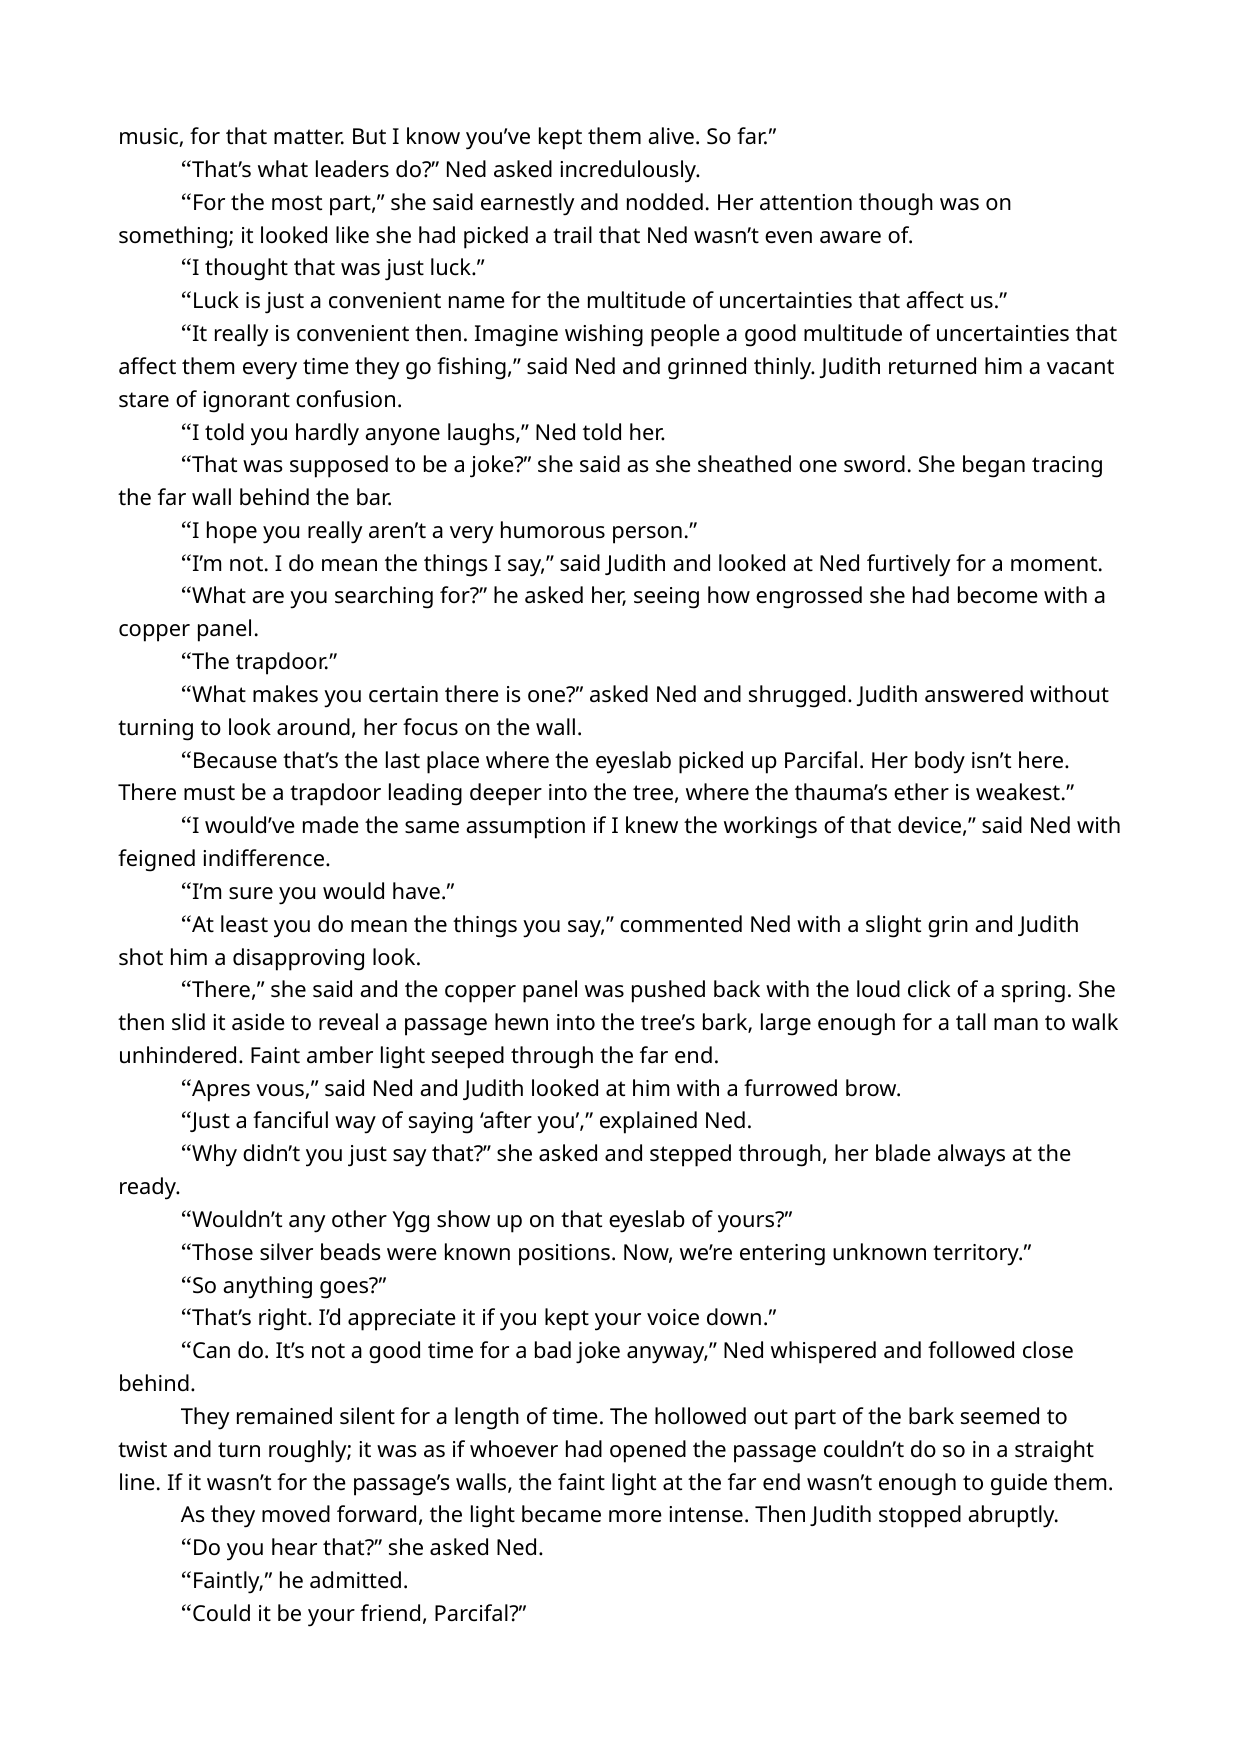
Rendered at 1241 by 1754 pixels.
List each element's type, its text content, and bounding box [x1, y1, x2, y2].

text “For the most part,” she said earnestly and nodded. Her attention though was on something; it looked like she had picked a trail that Ned wasn’t even aware of. [118, 184, 1122, 249]
text “I would’ve made the same assumption if I knew the workings of that device,” said Ned with feigned indifference. [118, 807, 1122, 873]
text “Those silver beads were known positions. Now, we’re entering unknown territory.” [118, 1234, 1122, 1267]
text “That was supposed to be a joke?” she said as she sheathed one sword. She began tracing the far wall behind the bar. [118, 446, 1122, 512]
text “What makes you certain there is one?” asked Ned and shrugged. Judith answered without turning to look around, her focus on the wall. [118, 676, 1122, 742]
text “Could it be your friend, Parcifal?” [118, 1595, 1122, 1627]
text “I told you hardly anyone laughs,” Ned told her. [118, 413, 1122, 446]
text music, for that matter. But I know you’ve kept them alive. So far.” [118, 118, 1122, 151]
text “There,” she said and the copper panel was pushed back with the loud click of a spring. She then slid it aside to reveal a passage hewn into the tree’s bark, large enough for a tall man to walk unhindered. Faint amber light seeped through the far end. [118, 971, 1122, 1070]
text “Luck is just a convenient name for the multitude of uncertainties that affect us.” [118, 282, 1122, 315]
text “What are you searching for?” he asked her, seeing how engrossed she had become with a copper panel. [118, 577, 1122, 643]
text “The trapdoor.” [118, 643, 1122, 676]
text “Faintly,” he admitted. [118, 1562, 1122, 1595]
text “That’s what leaders do?” Ned asked incredulously. [118, 151, 1122, 184]
text “Wouldn’t any other Ygg show up on that eyeslab of yours?” [118, 1201, 1122, 1234]
text “I’m sure you would have.” [118, 873, 1122, 906]
text “It really is convenient then. Imagine wishing people a good multitude of uncertainties that affect them every time they go fishing,” said Ned and grinned thinly. Judith returned him a vacant stare of ignorant confusion. [118, 315, 1122, 413]
text “Just a fanciful way of saying ‘after you’,” explained Ned. [118, 1102, 1122, 1135]
text “Can do. It’s not a good time for a bad joke anyway,” Ned whispered and followed close behind. [118, 1332, 1122, 1398]
text “At least you do mean the things you say,” commented Ned with a slight grin and Judith shot him a disapproving look. [118, 906, 1122, 971]
text “I hope you really aren’t a very humorous person.” [118, 512, 1122, 545]
text “I’m not. I do mean the things I say,” said Judith and looked at Ned furtively for a moment. [118, 545, 1122, 577]
text As they moved forward, the light became more intense. Then Judith stopped abruptly. [118, 1496, 1122, 1529]
text “Do you hear that?” she asked Ned. [118, 1529, 1122, 1562]
text “Apres vous,” said Ned and Judith looked at him with a furrowed brow. [118, 1070, 1122, 1102]
text “Why didn’t you just say that?” she asked and stepped through, her blade always at the ready. [118, 1135, 1122, 1201]
text They remained silent for a length of time. The hollowed out part of the bark seemed to twist and turn roughly; it was as if whoever had opened the passage couldn’t do so in a straight line. If it wasn’t for the passage’s walls, the faint light at the far end wasn’t enough to guide them. [118, 1398, 1122, 1496]
text “That’s right. I’d appreciate it if you kept your voice down.” [118, 1299, 1122, 1332]
text “Because that’s the last place where the eyeslab picked up Parcifal. Her body isn’t here. There must be a trapdoor leading deeper into the tree, where the thauma’s ether is weakest.” [118, 742, 1122, 807]
text “So anything goes?” [118, 1267, 1122, 1299]
text “I thought that was just luck.” [118, 249, 1122, 282]
